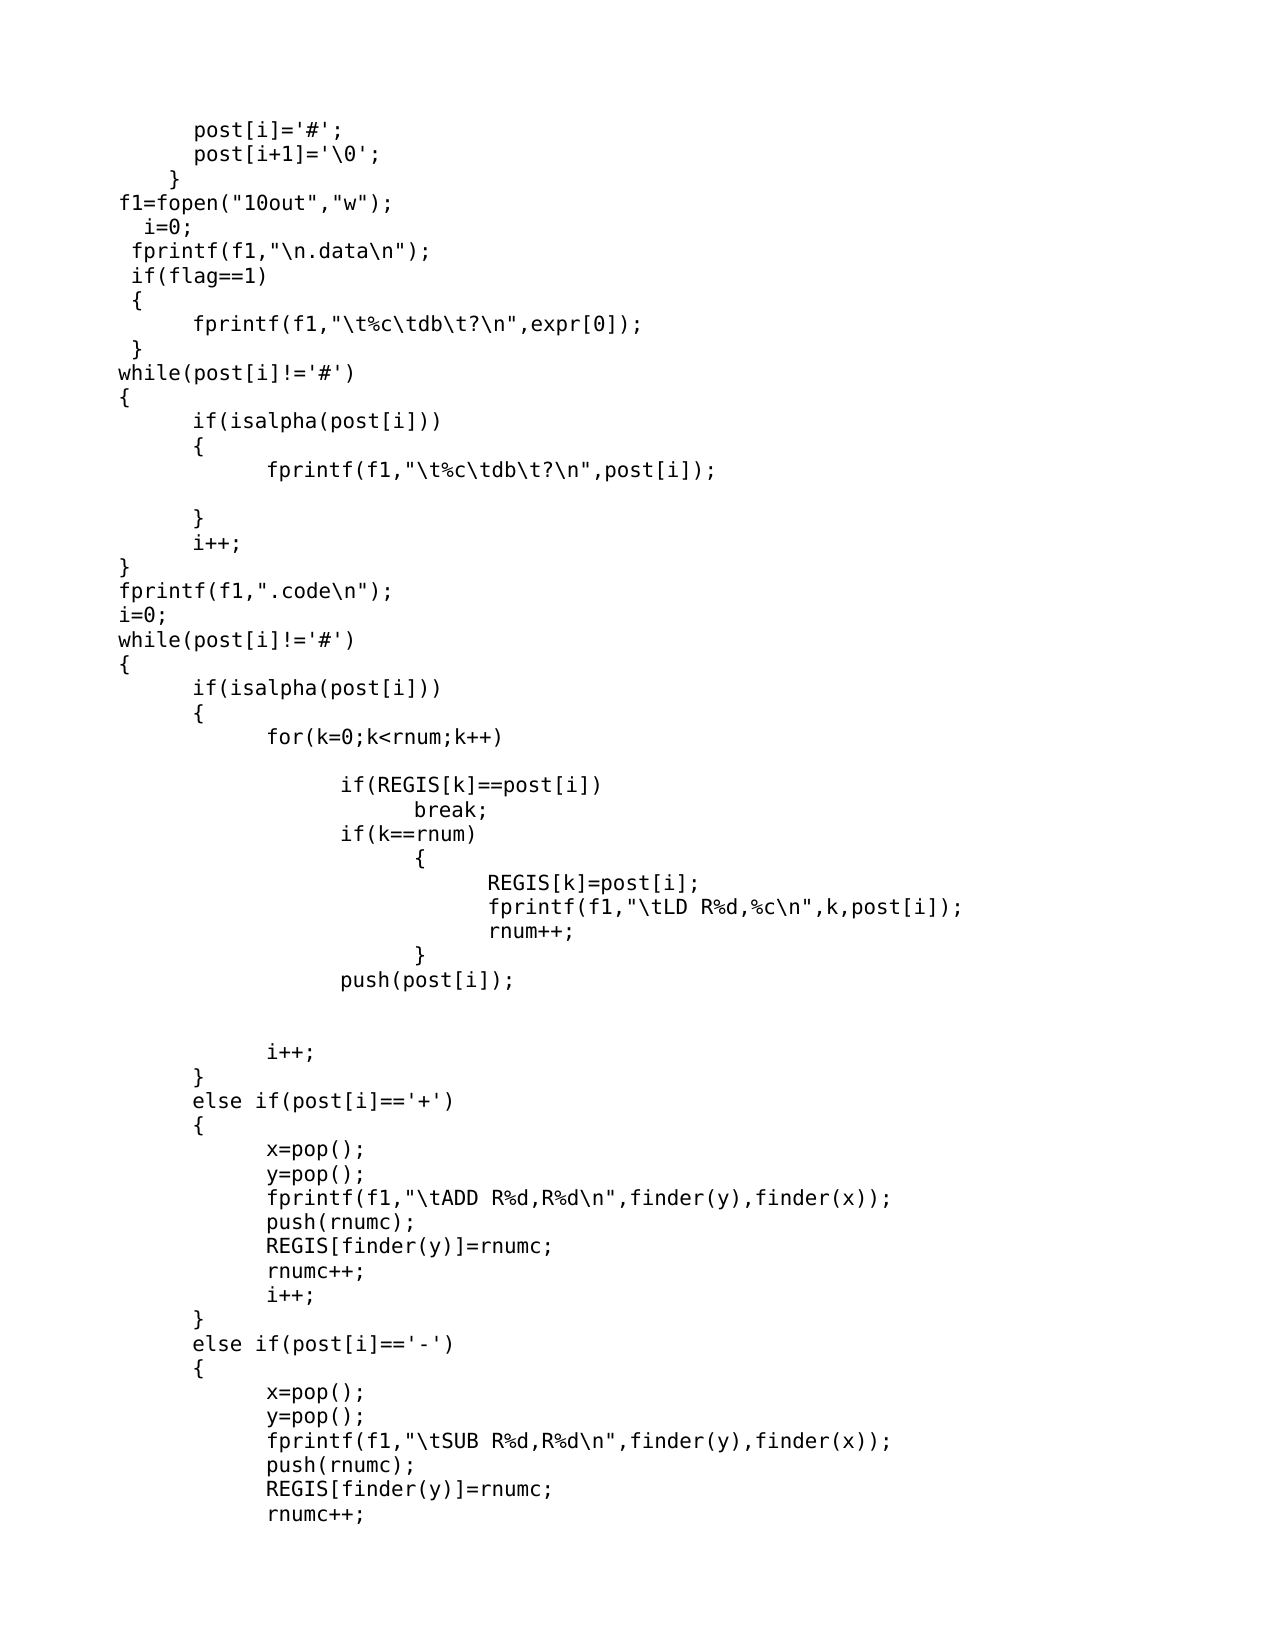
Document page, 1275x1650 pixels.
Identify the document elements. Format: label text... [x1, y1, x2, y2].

text } [118, 337, 1157, 361]
text { [118, 652, 1157, 676]
text if(flag==1) [118, 264, 1157, 288]
text } [118, 943, 1157, 968]
text post[i]='#'; [118, 118, 1157, 142]
text if(REGIS[k]==post[i]) [118, 773, 1157, 798]
text fprintf(f1,"\t%c\tdb\t?\n",post[i]); [118, 458, 1157, 482]
text fprintf(f1,"\tADD R%d,R%d\n",finder(y),finder(x)); [118, 1186, 1157, 1210]
text { [118, 1113, 1157, 1137]
text push(rnumc); [118, 1453, 1157, 1477]
text else if(post[i]=='+') [118, 1089, 1157, 1113]
text y=pop(); [118, 1162, 1157, 1186]
text if(k==rnum) [118, 822, 1157, 846]
text } [118, 555, 1157, 579]
text fprintf(f1,"\tSUB R%d,R%d\n",finder(y),finder(x)); [118, 1429, 1157, 1453]
text if(isalpha(post[i])) [118, 676, 1157, 701]
text post[i+1]='\0'; [118, 142, 1157, 167]
text y=pop(); [118, 1404, 1157, 1429]
text REGIS[k]=post[i]; [118, 871, 1157, 895]
text rnum++; [118, 919, 1157, 943]
text } [118, 506, 1157, 531]
text { [118, 288, 1157, 312]
text { [118, 846, 1157, 871]
text fprintf(f1,".code\n"); [118, 579, 1157, 603]
text REGIS[finder(y)]=rnumc; [118, 1477, 1157, 1502]
text i=0; [118, 215, 1157, 239]
text for(k=0;k<rnum;k++) [118, 725, 1157, 749]
text fprintf(f1,"\t%c\tdb\t?\n",expr[0]); [118, 312, 1157, 337]
text rnumc++; [118, 1259, 1157, 1283]
text while(post[i]!='#') [118, 361, 1157, 385]
text { [118, 434, 1157, 458]
text i++; [118, 531, 1157, 555]
text } [118, 1307, 1157, 1332]
text else if(post[i]=='-') [118, 1332, 1157, 1356]
text x=pop(); [118, 1380, 1157, 1404]
text i++; [118, 1040, 1157, 1065]
text fprintf(f1,"\tLD R%d,%c\n",k,post[i]); [118, 895, 1157, 919]
text { [118, 1356, 1157, 1380]
text if(isalpha(post[i])) [118, 409, 1157, 434]
text i=0; [118, 603, 1157, 628]
text push(post[i]); [118, 968, 1157, 992]
text break; [118, 798, 1157, 822]
text REGIS[finder(y)]=rnumc; [118, 1234, 1157, 1259]
text fprintf(f1,"\n.data\n"); [118, 239, 1157, 264]
text { [118, 385, 1157, 409]
text { [118, 701, 1157, 725]
text x=pop(); [118, 1137, 1157, 1162]
text i++; [118, 1283, 1157, 1307]
text rnumc++; [118, 1502, 1157, 1526]
text } [118, 1065, 1157, 1089]
text push(rnumc); [118, 1210, 1157, 1234]
text f1=fopen("10out","w"); [118, 191, 1157, 215]
text } [118, 167, 1157, 191]
text while(post[i]!='#') [118, 628, 1157, 652]
